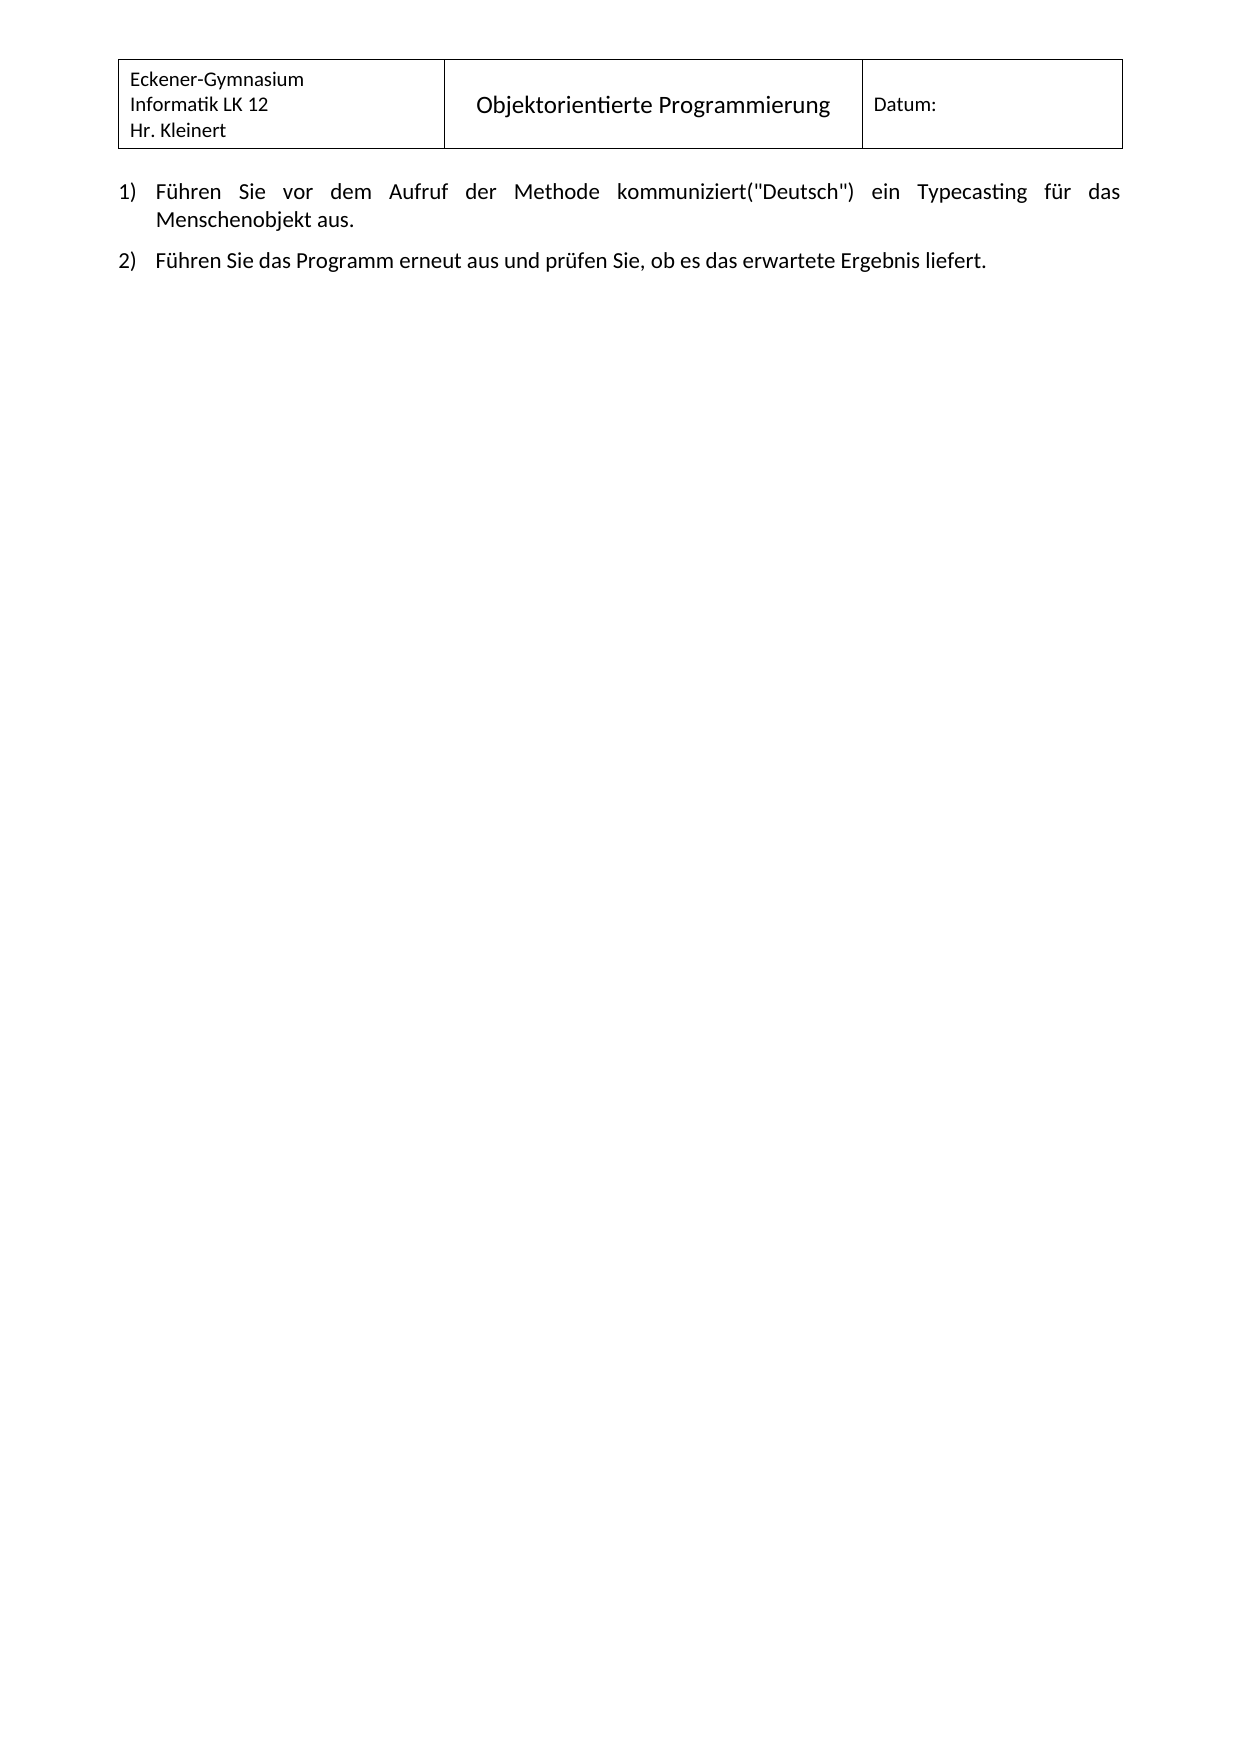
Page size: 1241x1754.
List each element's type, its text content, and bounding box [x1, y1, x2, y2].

list Führen Sie das Programm erneut aus und prüfen Sie, ob es das erwartete Ergebnis liefert. [118, 246, 1122, 274]
list Führen Sie vor dem Aufruf der Methode kommuniziert("Deutsch") ein Typecasting für das Menschenobjekt aus. [118, 177, 1122, 233]
